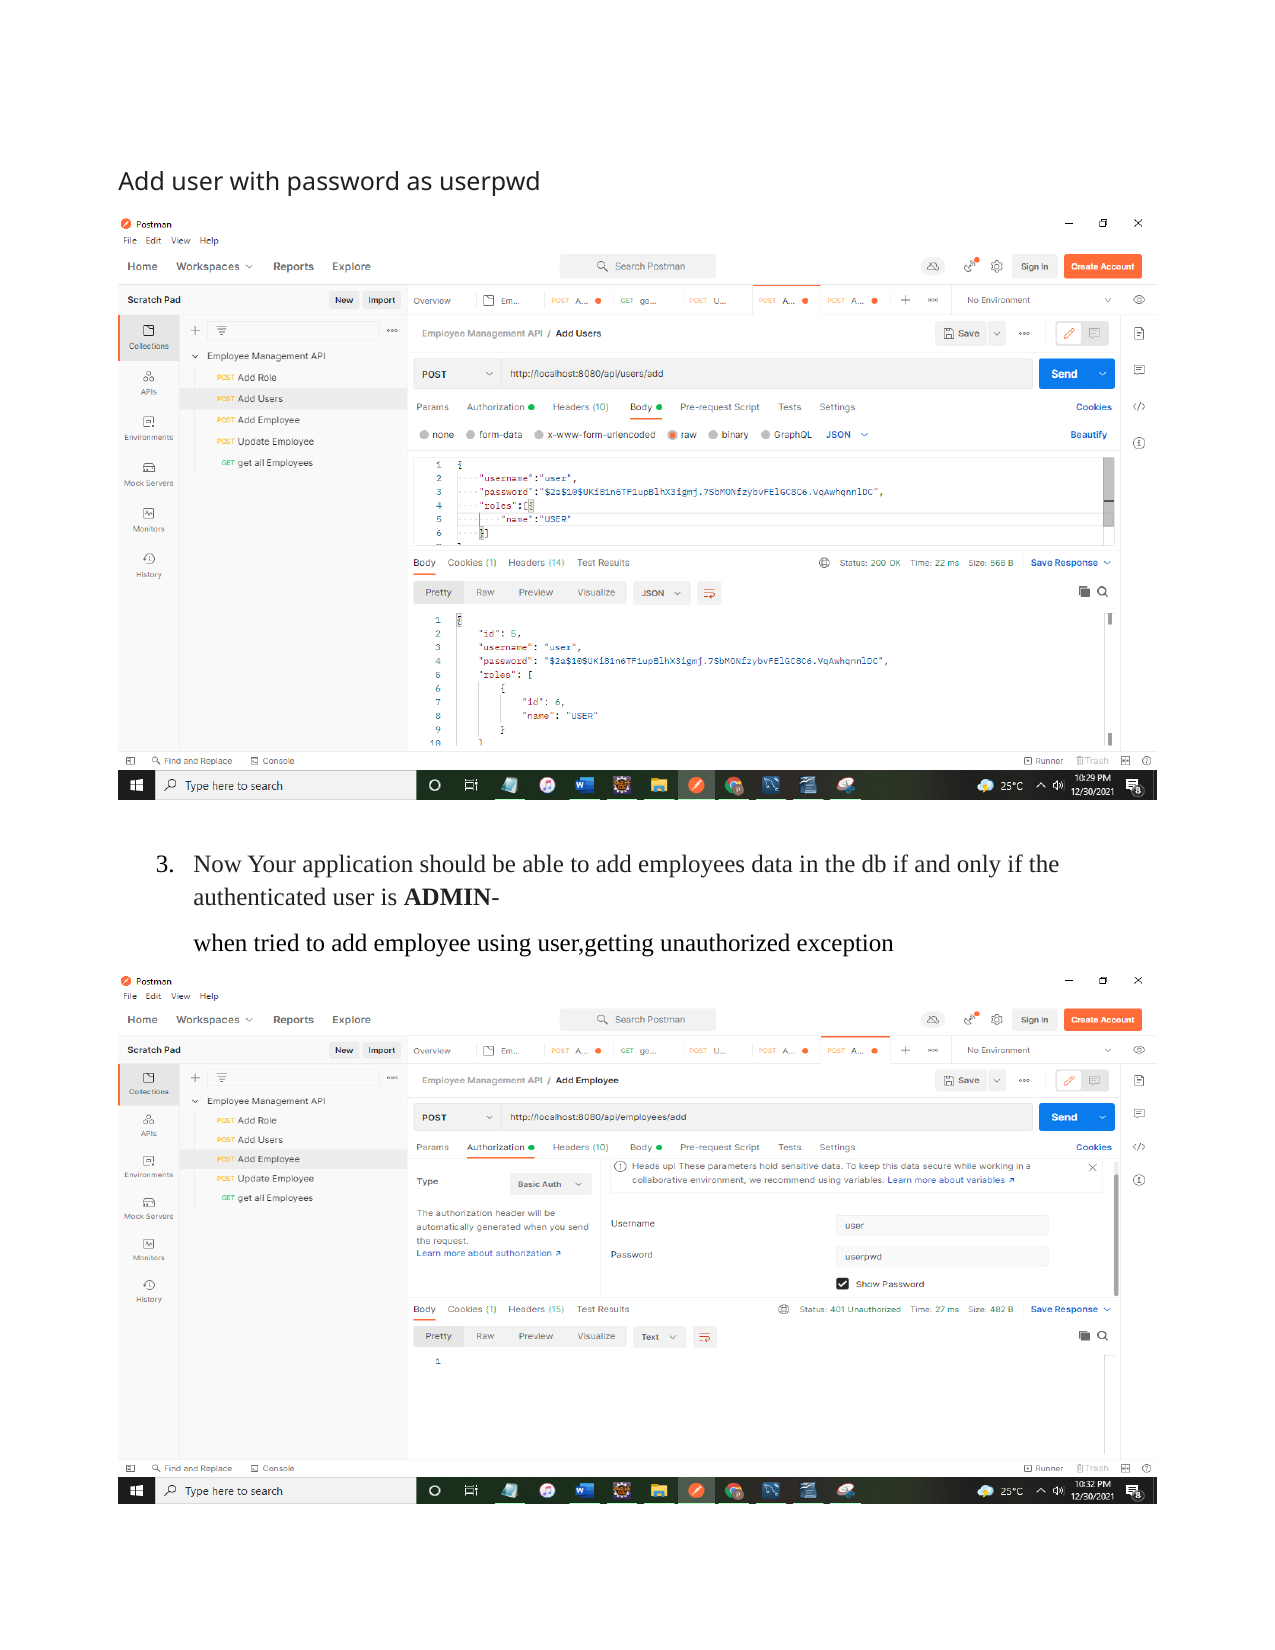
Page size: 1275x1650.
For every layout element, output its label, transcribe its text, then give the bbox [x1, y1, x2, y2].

picture [118, 973, 1157, 1504]
picture [118, 215, 1157, 800]
list when tried to add employee using user,getting unauthorized exception [156, 928, 1157, 956]
list Now Your application should be able to add employees data in the db if and only if the authenticated user is ADMIN- [156, 849, 1157, 911]
text Add user with password as userpwd [118, 164, 1157, 198]
